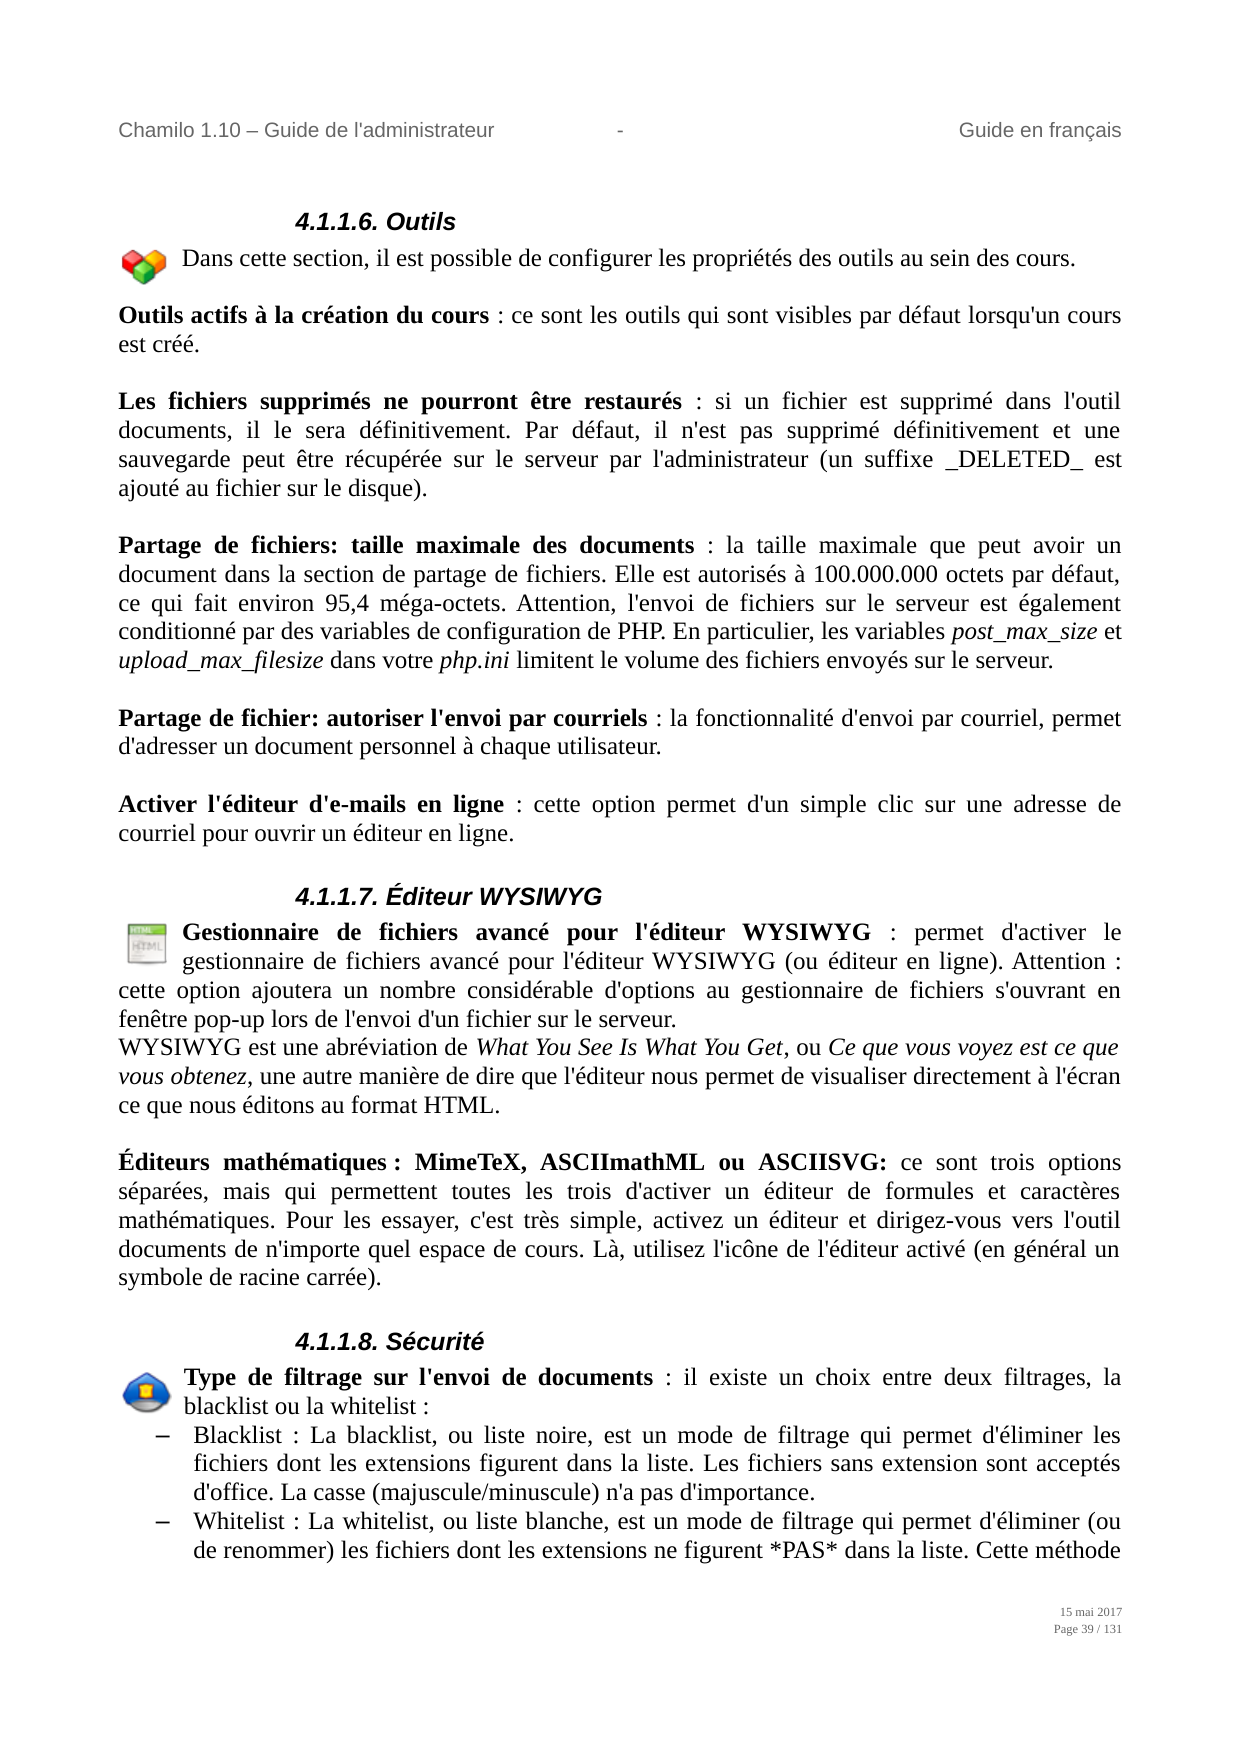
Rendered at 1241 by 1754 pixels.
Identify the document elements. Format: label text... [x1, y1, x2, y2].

subtitle Sécurité [295, 1327, 1122, 1356]
list Blacklist : La blacklist, ou liste noire, est un mode de filtrage qui permet d'éliminer les fichiers dont les extensions figurent dans la liste. Les fichiers sans extension sont acceptés d'office. La casse (majuscule/minuscule) n'a pas d'importance. [156, 1420, 1122, 1506]
subtitle Éditeur WYSIWYG [295, 882, 1122, 911]
text Partage de fichier: autoriser l'envoi par courriels : la fonctionnalité d'envoi par courriel, permet d'adresser un document personnel à chaque utilisateur. [118, 703, 1122, 760]
text WYSIWYG est une abréviation de What You See Is What You Get, ou Ce que vous voyez est ce que vous obtenez, une autre manière de dire que l'éditeur nous permet de visualiser directement à l'écran ce que nous éditons au format HTML. [118, 1032, 1122, 1119]
subtitle Outils [295, 207, 1122, 236]
text Activer l'éditeur d'e-mails en ligne : cette option permet d'un simple clic sur une adresse de courriel pour ouvrir un éditeur en ligne. [118, 789, 1122, 846]
picture [121, 1366, 172, 1417]
text Partage de fichiers: taille maximale des documents : la taille maximale que peut avoir un document dans la section de partage de fichiers. Elle est autorisés à 100.000.000 octets par défaut, ce qui fait environ 95,4 méga-octets. Attention, l'envoi de fichiers sur le serveur est également conditionné par des variables de configuration de PHP. En particulier, les variables post_max_size et upload_max_filesize dans votre php.ini limitent le volume des fichiers envoyés sur le serveur. [118, 530, 1122, 674]
text Dans cette section, il est possible de configurer les propriétés des outils au sein des cours. [170, 243, 1122, 271]
picture [119, 242, 170, 293]
text Type de filtrage sur l'envoi de documents : il existe un choix entre deux filtrages, la blacklist ou la whitelist : [118, 1362, 1122, 1420]
text Outils actifs à la création du cours : ce sont les outils qui sont visibles par défaut lorsqu'un cours est créé. [118, 300, 1122, 358]
list Whitelist : La whitelist, ou liste blanche, est un mode de filtrage qui permet d'éliminer (ou de renommer) les fichiers dont les extensions ne figurent *PAS* dans la liste. Cette méthode [156, 1506, 1122, 1563]
text Gestionnaire de fichiers avancé pour l'éditeur WYSIWYG : permet d'activer le gestionnaire de fichiers avancé pour l'éditeur WYSIWYG (ou éditeur en ligne). Attention : cette option ajoutera un nombre considérable d'options au gestionnaire de fichiers s'ouvrant en fenêtre pop-up lors de l'envoi d'un fichier sur le serveur. [118, 917, 1122, 1032]
text Éditeurs mathématiques : MimeTeX, ASCIImathML ou ASCIISVG: ce sont trois options séparées, mais qui permettent toutes les trois d'activer un éditeur de formules et caractères mathématiques. Pour les essayer, c'est très simple, activez un éditeur et dirigez-vous vers l'outil documents de n'importe quel espace de cours. Là, utilisez l'icône de l'éditeur activé (en général un symbole de racine carrée). [118, 1147, 1122, 1291]
picture [124, 923, 170, 970]
text Les fichiers supprimés ne pourront être restaurés : si un fichier est supprimé dans l'outil documents, il le sera définitivement. Par défaut, il n'est pas supprimé définitivement et une sauvegarde peut être récupérée sur le serveur par l'administrateur (un suffixe _DELETED_ est ajouté au fichier sur le disque). [118, 386, 1122, 501]
